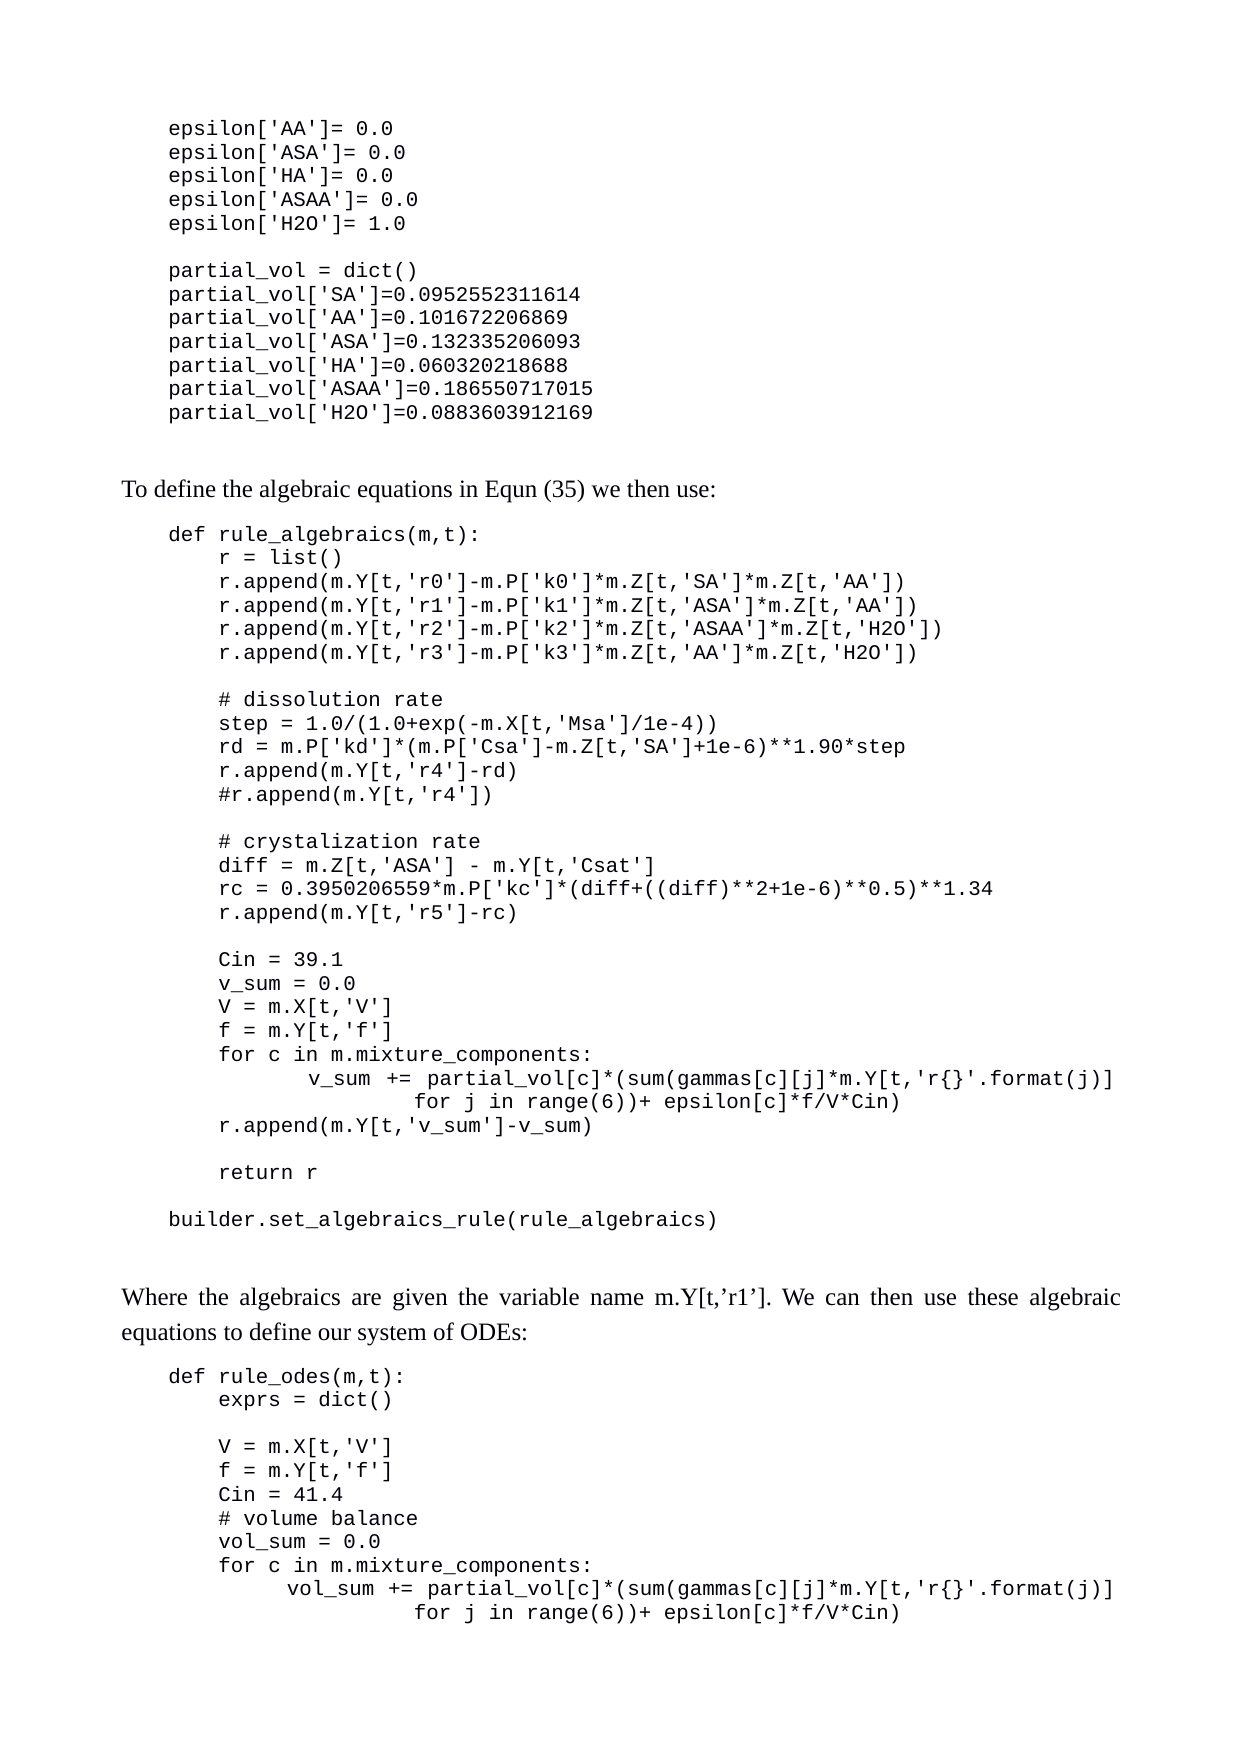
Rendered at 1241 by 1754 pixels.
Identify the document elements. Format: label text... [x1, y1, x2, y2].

text partial_vol['HA']=0.060320218688 [118, 354, 1116, 378]
text for c in m.mixture_components: [118, 1555, 1116, 1578]
text vol_sum += partial_vol[c]*(sum(gammas[c][j]*m.Y[t,'r{}'.format(j)] for j in range(6))+ epsilon[c]*f/V*Cin) [118, 1578, 1116, 1626]
text step = 1.0/(1.0+exp(-m.X[t,'Msa']/1e-4)) [118, 713, 1116, 736]
text Cin = 41.4 [118, 1484, 1116, 1507]
text vol_sum = 0.0 [118, 1531, 1116, 1555]
text rd = m.P['kd']*(m.P['Csa']-m.Z[t,'SA']+1e-6)**1.90*step [118, 736, 1116, 760]
text Where the algebraics are given the variable name m.Y[t,’r1’]. We can then use these algebraic equations to define our system of ODEs: [121, 1282, 1122, 1345]
text builder.set_algebraics_rule(rule_algebraics) [118, 1209, 1116, 1233]
text partial_vol['AA']=0.101672206869 [118, 307, 1116, 331]
text partial_vol['SA']=0.0952552311614 [118, 284, 1116, 307]
text f = m.Y[t,'f'] [118, 1020, 1116, 1044]
text f = m.Y[t,'f'] [118, 1460, 1116, 1484]
text epsilon['ASA']= 0.0 [118, 142, 1116, 165]
text v_sum = 0.0 [118, 973, 1116, 997]
text r.append(m.Y[t,'r1']-m.P['k1']*m.Z[t,'ASA']*m.Z[t,'AA']) [118, 594, 1116, 618]
text r.append(m.Y[t,'r5']-rc) [118, 902, 1116, 926]
text return r [118, 1162, 1116, 1186]
text v_sum += partial_vol[c]*(sum(gammas[c][j]*m.Y[t,'r{}'.format(j)] for j in range(6))+ epsilon[c]*f/V*Cin) [118, 1067, 1116, 1115]
text rc = 0.3950206559*m.P['kc']*(diff+((diff)**2+1e-6)**0.5)**1.34 [118, 878, 1116, 902]
text To define the algebraic equations in Equn (35) we then use: [121, 474, 1122, 503]
text r = list() [118, 547, 1116, 571]
text def rule_algebraics(m,t): [118, 524, 1116, 547]
text #r.append(m.Y[t,'r4']) [118, 784, 1116, 807]
text r.append(m.Y[t,'v_sum']-v_sum) [118, 1115, 1116, 1138]
text exprs = dict() [118, 1389, 1116, 1413]
text partial_vol['ASA']=0.132335206093 [118, 331, 1116, 354]
text epsilon['HA']= 0.0 [118, 165, 1116, 189]
text # volume balance [118, 1507, 1116, 1531]
text def rule_odes(m,t): [118, 1366, 1116, 1389]
text partial_vol['ASAA']=0.186550717015 [118, 378, 1116, 402]
text partial_vol['H2O']=0.0883603912169 [118, 402, 1116, 426]
text V = m.X[t,'V'] [118, 997, 1116, 1020]
text r.append(m.Y[t,'r3']-m.P['k3']*m.Z[t,'AA']*m.Z[t,'H2O']) [118, 642, 1116, 666]
text # dissolution rate [118, 689, 1116, 713]
text for c in m.mixture_components: [118, 1044, 1116, 1067]
text V = m.X[t,'V'] [118, 1437, 1116, 1460]
text epsilon['ASAA']= 0.0 [118, 189, 1116, 213]
text r.append(m.Y[t,'r0']-m.P['k0']*m.Z[t,'SA']*m.Z[t,'AA']) [118, 571, 1116, 594]
text r.append(m.Y[t,'r2']-m.P['k2']*m.Z[t,'ASAA']*m.Z[t,'H2O']) [118, 618, 1116, 642]
text Cin = 39.1 [118, 949, 1116, 973]
text # crystalization rate [118, 831, 1116, 855]
text diff = m.Z[t,'ASA'] - m.Y[t,'Csat'] [118, 855, 1116, 878]
text epsilon['H2O']= 1.0 [118, 213, 1116, 236]
text partial_vol = dict() [118, 260, 1116, 284]
text r.append(m.Y[t,'r4']-rd) [118, 760, 1116, 784]
text epsilon['AA']= 0.0 [118, 118, 1116, 142]
